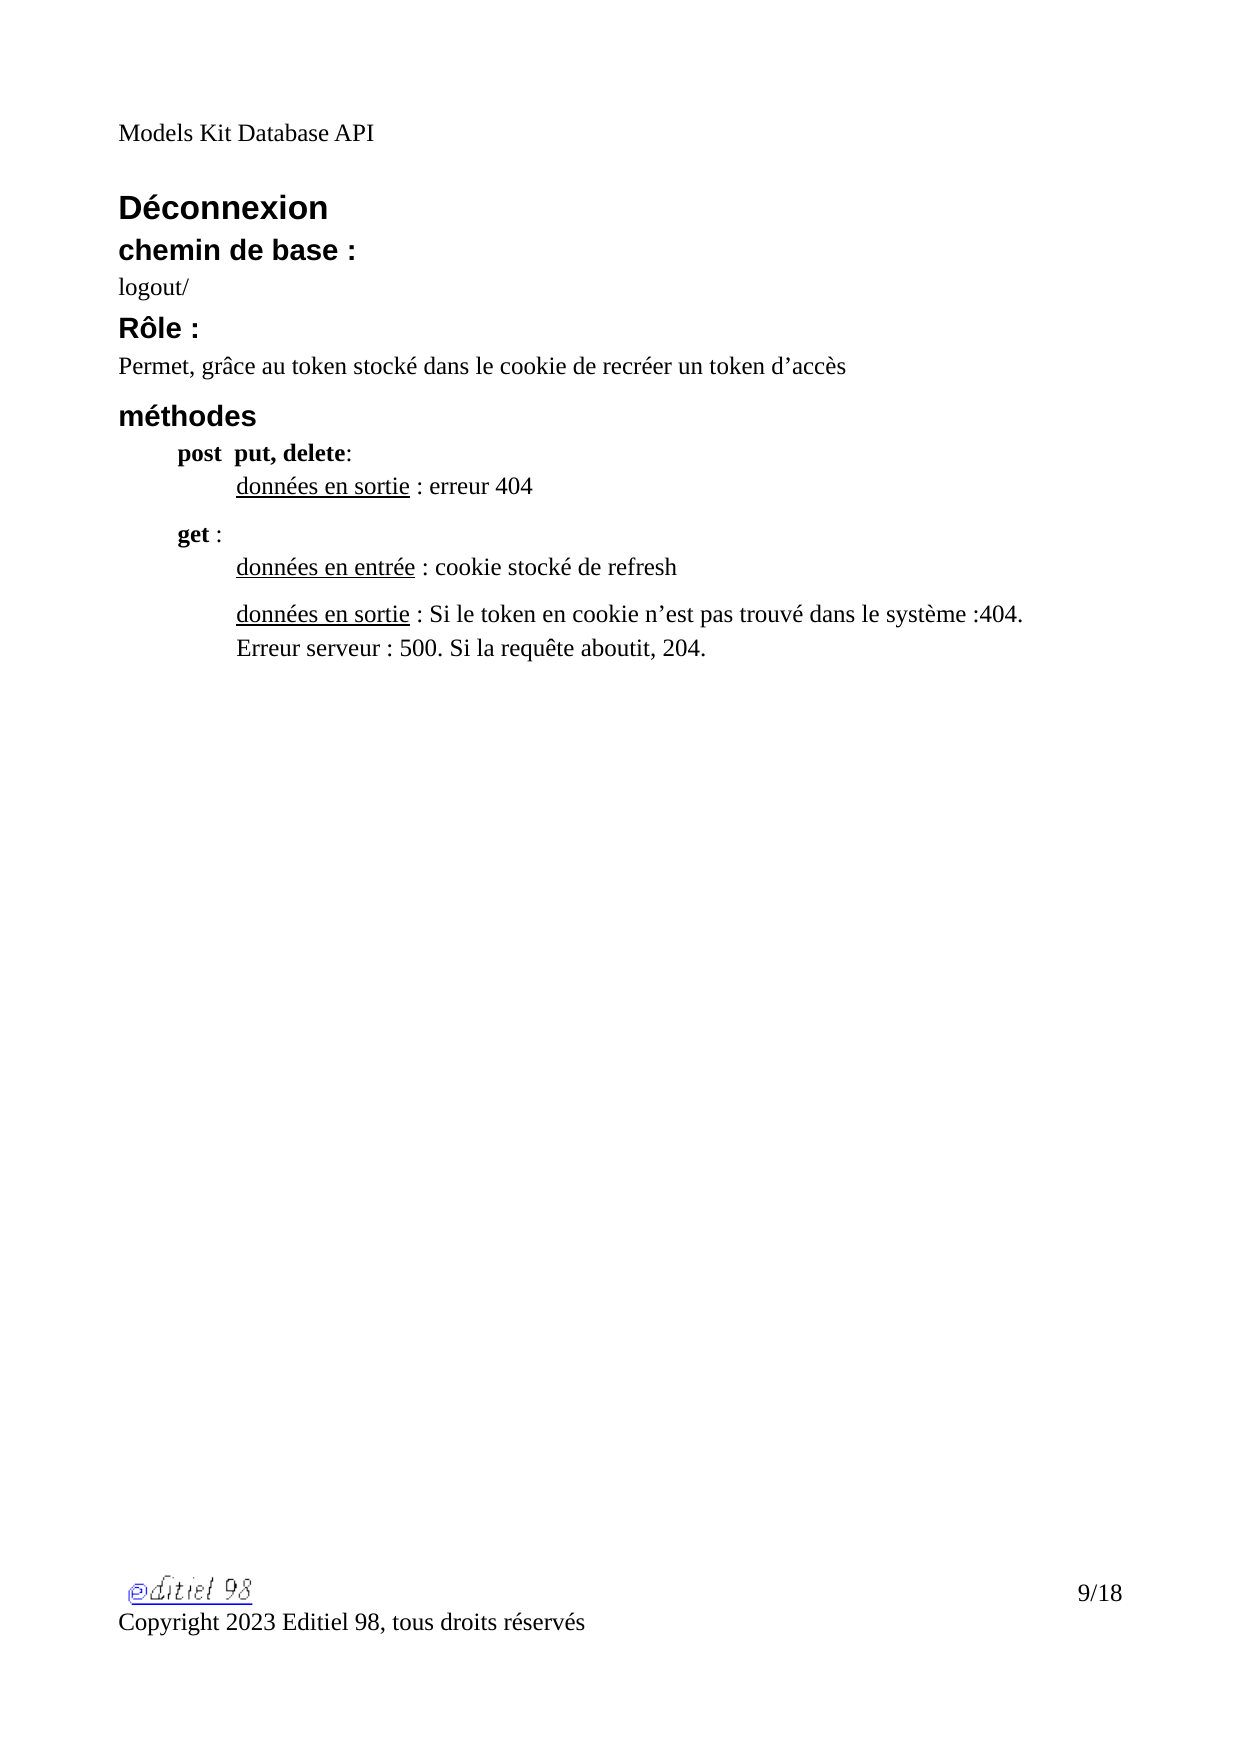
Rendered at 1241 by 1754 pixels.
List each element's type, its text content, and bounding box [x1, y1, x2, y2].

text données en entrée : cookie stocké de refresh [118, 552, 1122, 581]
text logout/ [118, 272, 1122, 301]
subtitle méthodes [118, 399, 1122, 432]
text Permet, grâce au token stocké dans le cookie de recréer un token d’accès [118, 351, 1122, 380]
text Erreur serveur : 500. Si la requête aboutit, 204. [118, 633, 1122, 661]
text get : [118, 519, 1122, 548]
picture [127, 1575, 253, 1605]
subtitle Déconnexion [118, 188, 1122, 227]
text post put, delete: [118, 438, 1122, 467]
subtitle Rôle : [118, 311, 1122, 345]
text données en sortie : Si le token en cookie n’est pas trouvé dans le système :404. [118, 599, 1122, 628]
subtitle chemin de base : [118, 233, 1122, 266]
text données en sortie : erreur 404 [118, 471, 1122, 500]
